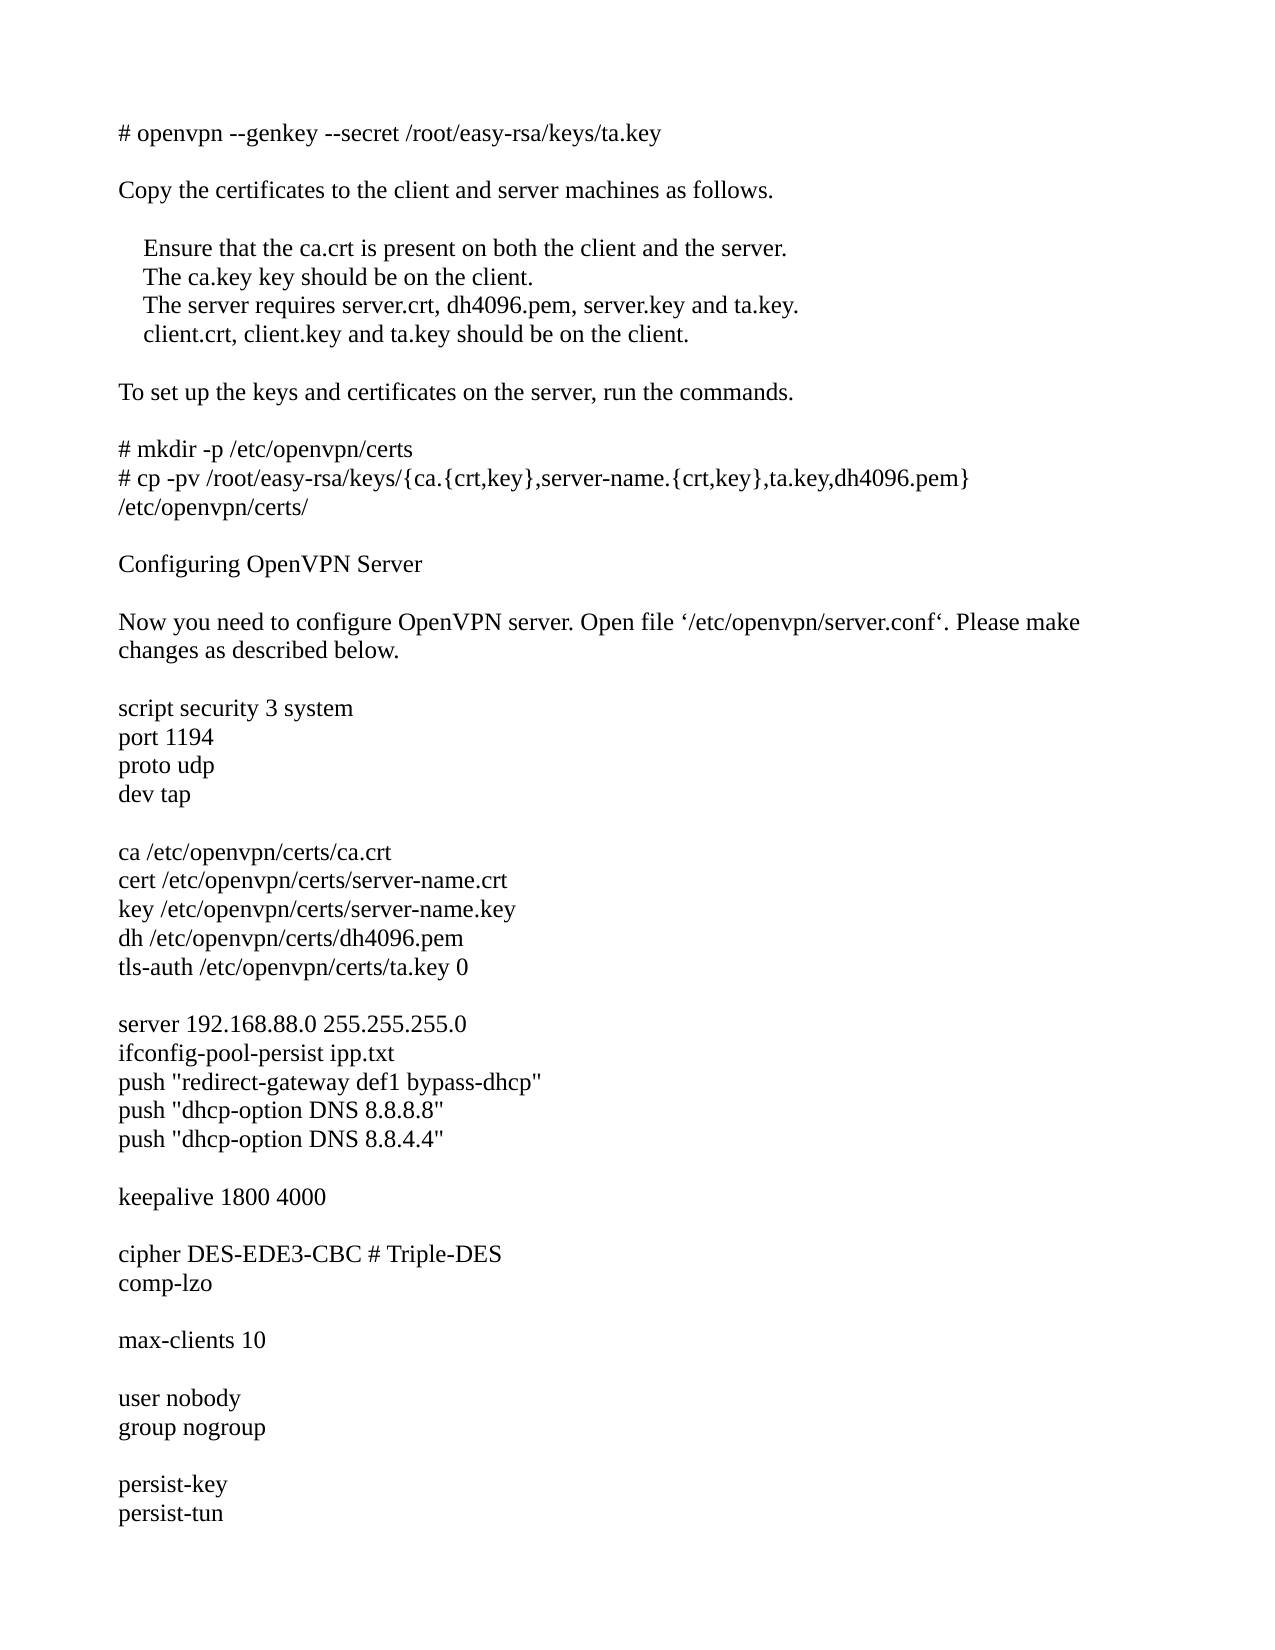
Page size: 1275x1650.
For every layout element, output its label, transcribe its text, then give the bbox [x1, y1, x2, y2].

text Ensure that the ca.crt is present on both the client and the server. [118, 233, 1157, 262]
text tls-auth /etc/openvpn/certs/ta.key 0 [118, 952, 1157, 981]
text dh /etc/openvpn/certs/dh4096.pem [118, 923, 1157, 952]
text # cp -pv /root/easy-rsa/keys/{ca.{crt,key},server-name.{crt,key},ta.key,dh4096.pem} /etc/openvpn/certs/ [118, 463, 1157, 521]
text cipher DES-EDE3-CBC # Triple-DES [118, 1239, 1157, 1268]
text key /etc/openvpn/certs/server-name.key [118, 894, 1157, 923]
text dev tap [118, 779, 1157, 808]
text push "dhcp-option DNS 8.8.8.8" [118, 1096, 1157, 1124]
text keepalive 1800 4000 [118, 1182, 1157, 1211]
text persist-tun [118, 1498, 1157, 1527]
text # mkdir -p /etc/openvpn/certs [118, 434, 1157, 463]
text group nogroup [118, 1412, 1157, 1441]
text script security 3 system [118, 693, 1157, 722]
text push "redirect-gateway def1 bypass-dhcp" [118, 1067, 1157, 1096]
text push "dhcp-option DNS 8.8.4.4" [118, 1124, 1157, 1153]
text Now you need to configure OpenVPN server. Open file ‘/etc/openvpn/server.conf‘. Please make changes as described below. [118, 607, 1157, 664]
text ca /etc/openvpn/certs/ca.crt [118, 837, 1157, 866]
text Copy the certificates to the client and server machines as follows. [118, 176, 1157, 204]
text comp-lzo [118, 1268, 1157, 1297]
text server 192.168.88.0 255.255.255.0 [118, 1009, 1157, 1038]
text proto udp [118, 751, 1157, 779]
text client.crt, client.key and ta.key should be on the client. [118, 319, 1157, 348]
text Configuring OpenVPN Server [118, 549, 1157, 578]
text port 1194 [118, 722, 1157, 751]
text ifconfig-pool-persist ipp.txt [118, 1038, 1157, 1067]
text To set up the keys and certificates on the server, run the commands. [118, 377, 1157, 406]
text The server requires server.crt, dh4096.pem, server.key and ta.key. [118, 291, 1157, 319]
text The ca.key key should be on the client. [118, 262, 1157, 291]
text max-clients 10 [118, 1326, 1157, 1354]
text user nobody [118, 1383, 1157, 1412]
text persist-key [118, 1469, 1157, 1498]
text # openvpn --genkey --secret /root/easy-rsa/keys/ta.key [118, 118, 1157, 147]
text cert /etc/openvpn/certs/server-name.crt [118, 866, 1157, 894]
